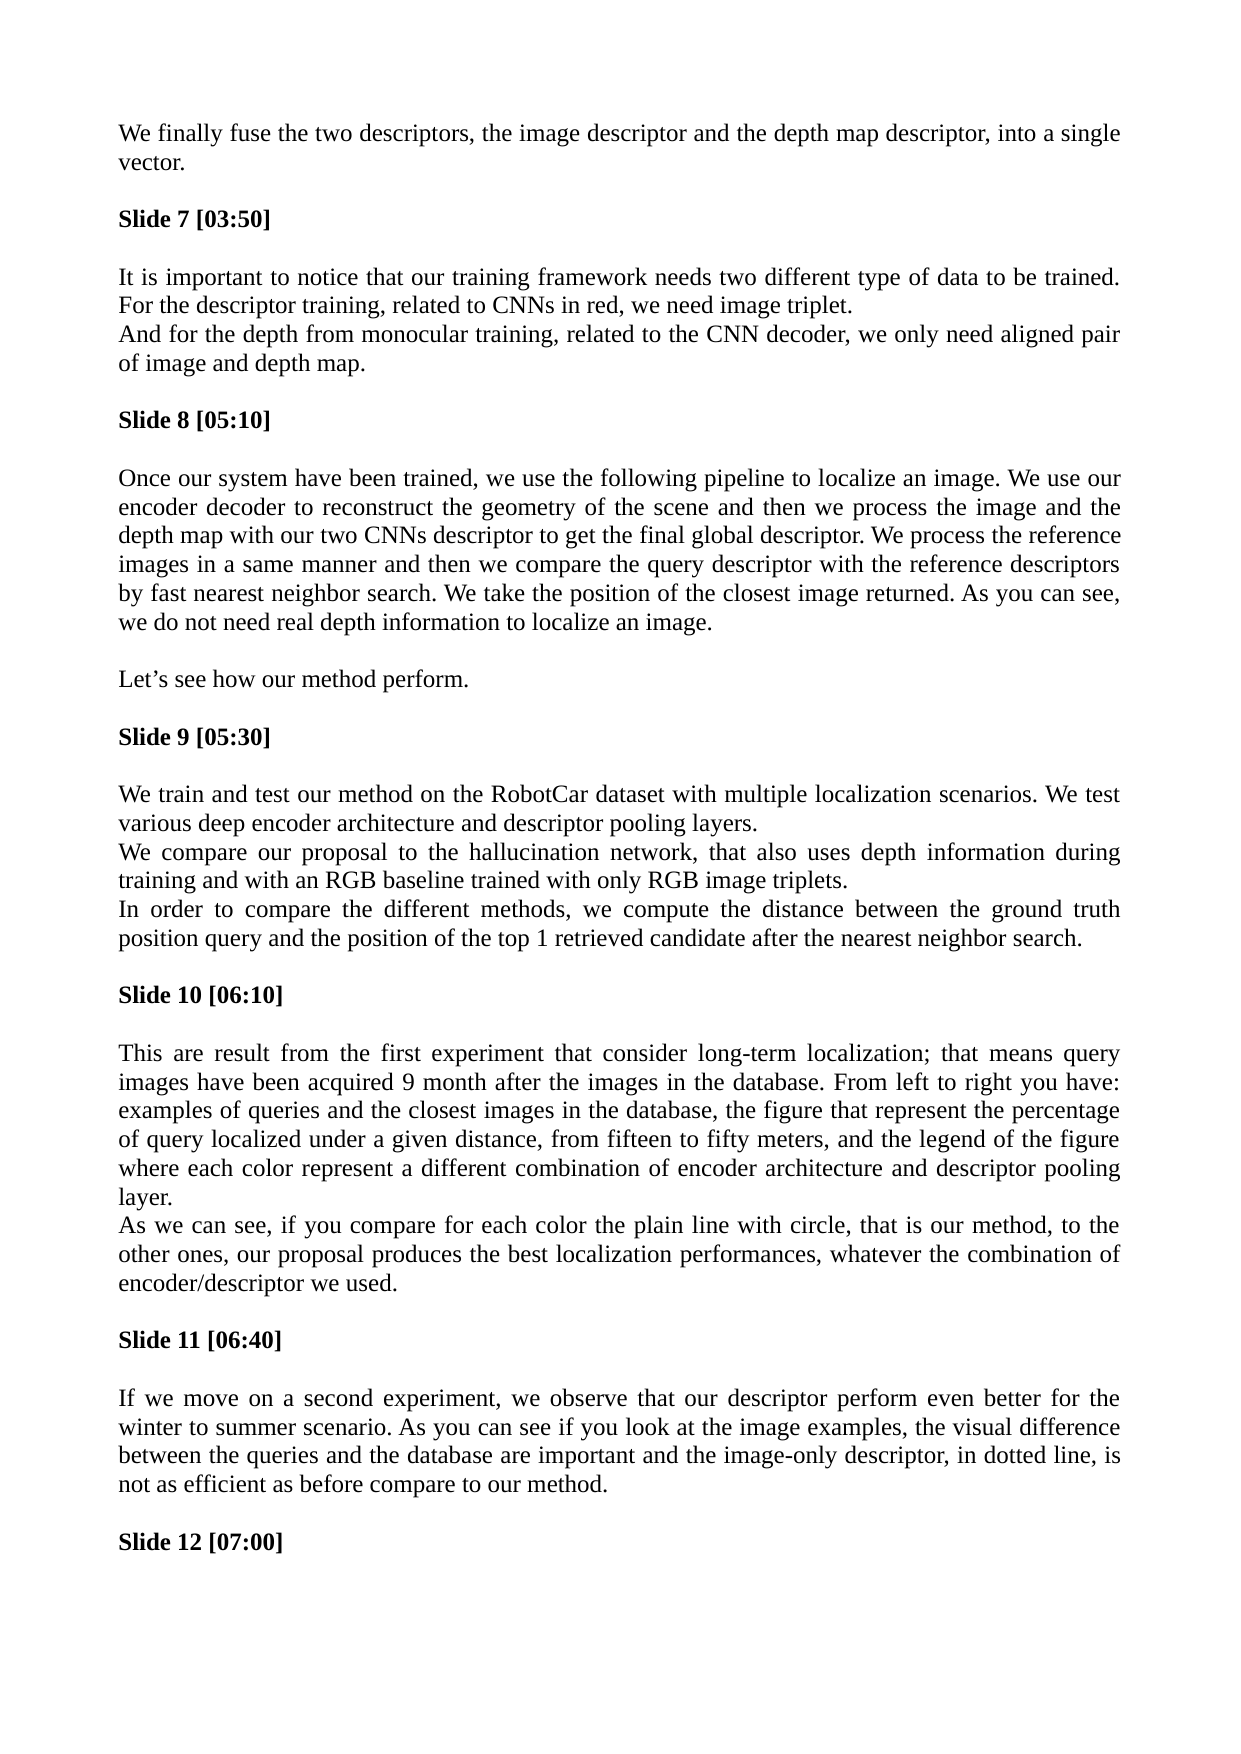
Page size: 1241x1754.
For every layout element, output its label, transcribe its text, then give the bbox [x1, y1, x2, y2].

text And for the depth from monocular training, related to the CNN decoder, we only need aligned pair of image and depth map. [118, 319, 1122, 377]
text Slide 7 [03:50] [118, 204, 1122, 233]
text Slide 9 [05:30] [118, 722, 1122, 751]
text We compare our proposal to the hallucination network, that also uses depth information during training and with an RGB baseline trained with only RGB image triplets. [118, 837, 1122, 894]
text We train and test our method on the RobotCar dataset with multiple localization scenarios. We test various deep encoder architecture and descriptor pooling layers. [118, 779, 1122, 837]
text Slide 12 [07:00] [118, 1527, 1122, 1556]
text We finally fuse the two descriptors, the image descriptor and the depth map descriptor, into a single vector. [118, 118, 1122, 176]
text Slide 11 [06:40] [118, 1326, 1122, 1354]
text In order to compare the different methods, we compute the distance between the ground truth position query and the position of the top 1 retrieved candidate after the nearest neighbor search. [118, 894, 1122, 952]
text If we move on a second experiment, we observe that our descriptor perform even better for the winter to summer scenario. As you can see if you look at the image examples, the visual difference between the queries and the database are important and the image-only descriptor, in dotted line, is not as efficient as before compare to our method. [118, 1383, 1122, 1498]
text This are result from the first experiment that consider long-term localization; that means query images have been acquired 9 month after the images in the database. From left to right you have: examples of queries and the closest images in the database, the figure that represent the percentage of query localized under a given distance, from fifteen to fifty meters, and the legend of the figure where each color represent a different combination of encoder architecture and descriptor pooling layer. [118, 1038, 1122, 1211]
text Slide 10 [06:10] [118, 981, 1122, 1009]
text Slide 8 [05:10] [118, 406, 1122, 434]
text As we can see, if you compare for each color the plain line with circle, that is our method, to the other ones, our proposal produces the best localization performances, whatever the combination of encoder/descriptor we used. [118, 1211, 1122, 1297]
text Let’s see how our method perform. [118, 664, 1122, 693]
text Once our system have been trained, we use the following pipeline to localize an image. We use our encoder decoder to reconstruct the geometry of the scene and then we process the image and the depth map with our two CNNs descriptor to get the final global descriptor. We process the reference images in a same manner and then we compare the query descriptor with the reference descriptors by fast nearest neighbor search. We take the position of the closest image returned. As you can see, we do not need real depth information to localize an image. [118, 463, 1122, 636]
text It is important to notice that our training framework needs two different type of data to be trained. For the descriptor training, related to CNNs in red, we need image triplet. [118, 262, 1122, 319]
